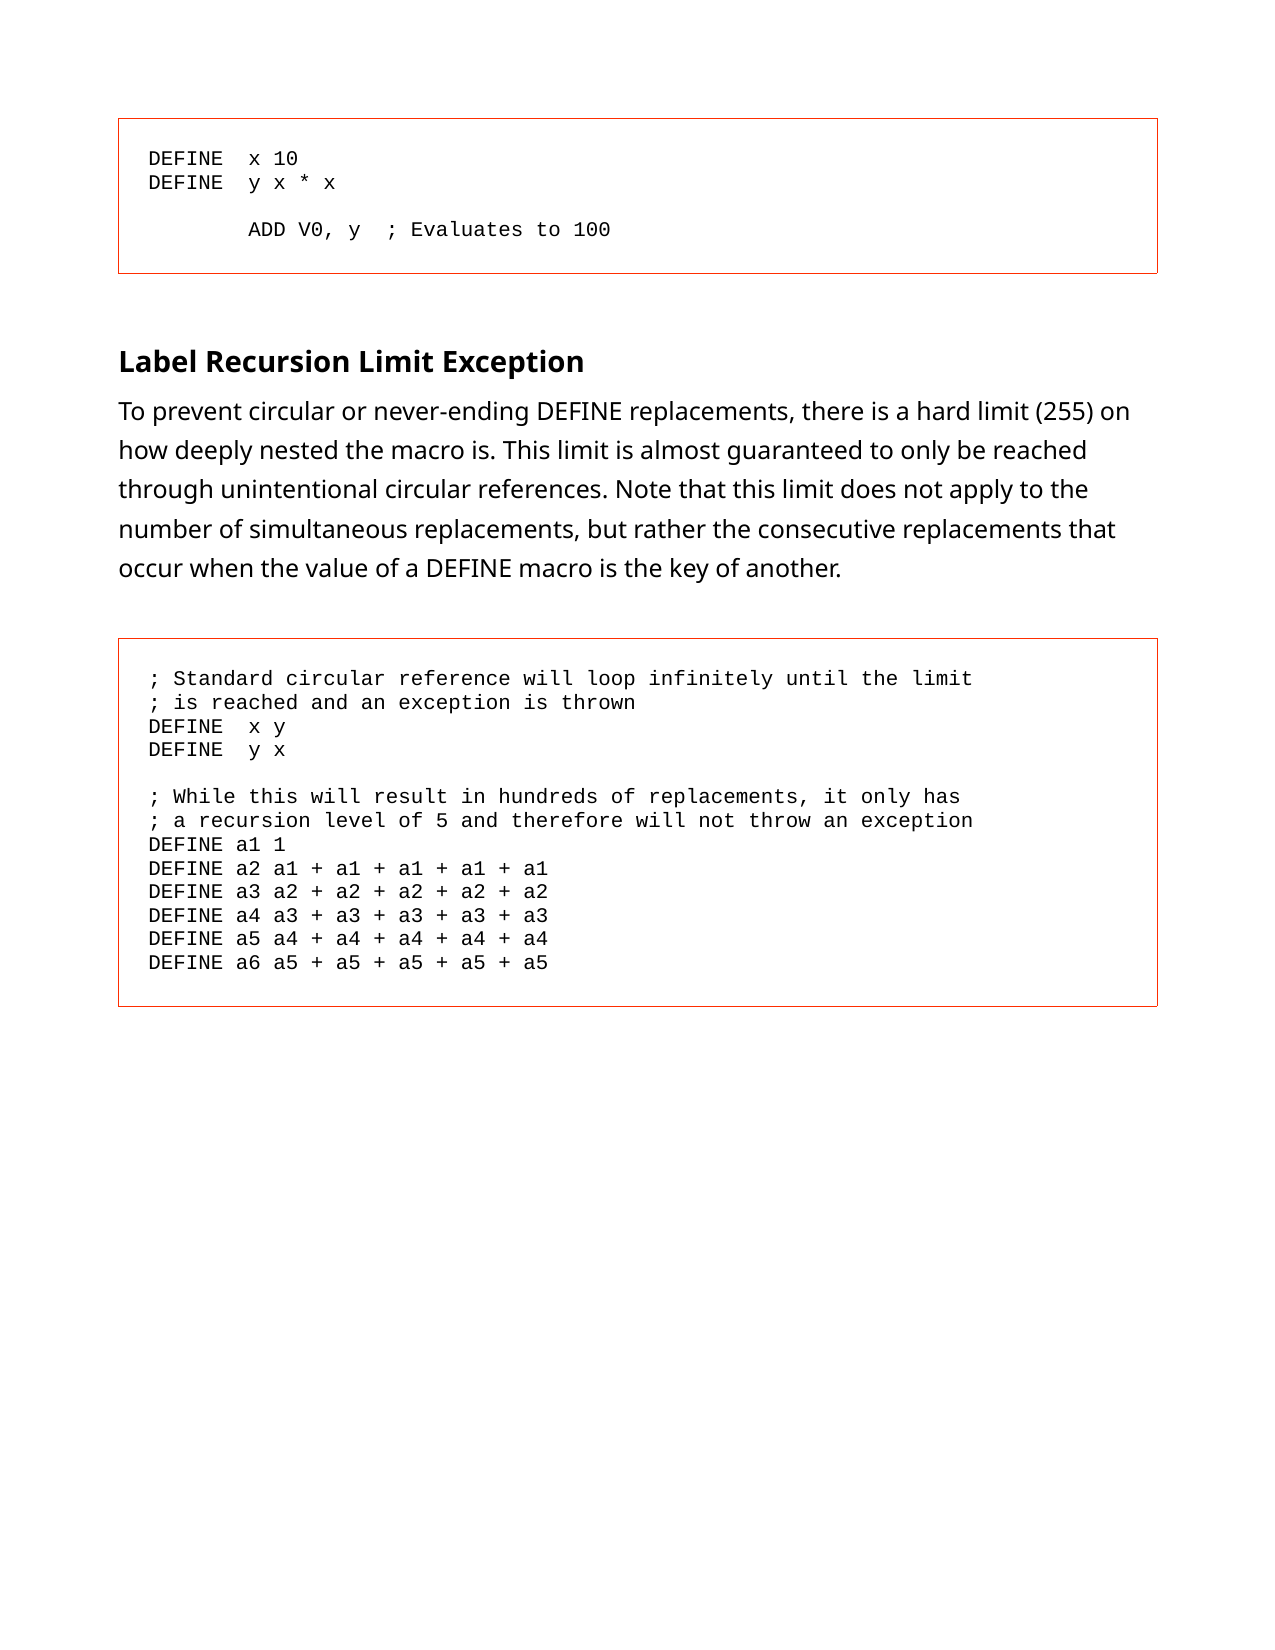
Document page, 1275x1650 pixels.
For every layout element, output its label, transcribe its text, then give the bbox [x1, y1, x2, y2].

table_header ; Standard circular reference will loop infinitely until the limit ; is reached and an exception is thrown DEFINE x y DEFINE y x ; While this will result in hundreds of replacements, it only has ; a recursion level of 5 and therefore will not throw an exception DEFINE a1 1 DEFINE a2 a1 + a1 + a1 + a1 + a1 DEFINE a3 a2 + a2 + a2 + a2 + a2 DEFINE a4 a3 + a3 + a3 + a3 + a3 DEFINE a5 a4 + a4 + a4 + a4 + a4 DEFINE a6 a5 + a5 + a5 + a5 + a5 [119, 639, 1157, 1006]
text To prevent circular or never-ending DEFINE replacements, there is a hard limit (255) on how deeply nested the macro is. This limit is almost guaranteed to only be reached through unintentional circular references. Note that this limit does not apply to the number of simultaneous replacements, but rather the consecutive replacements that occur when the value of a DEFINE macro is the key of another. [118, 394, 1157, 584]
subtitle Label Recursion Limit Exception [118, 341, 1157, 381]
table_header DEFINE x 10 DEFINE y x * x ADD V0, y ; Evaluates to 100 [119, 119, 1157, 273]
